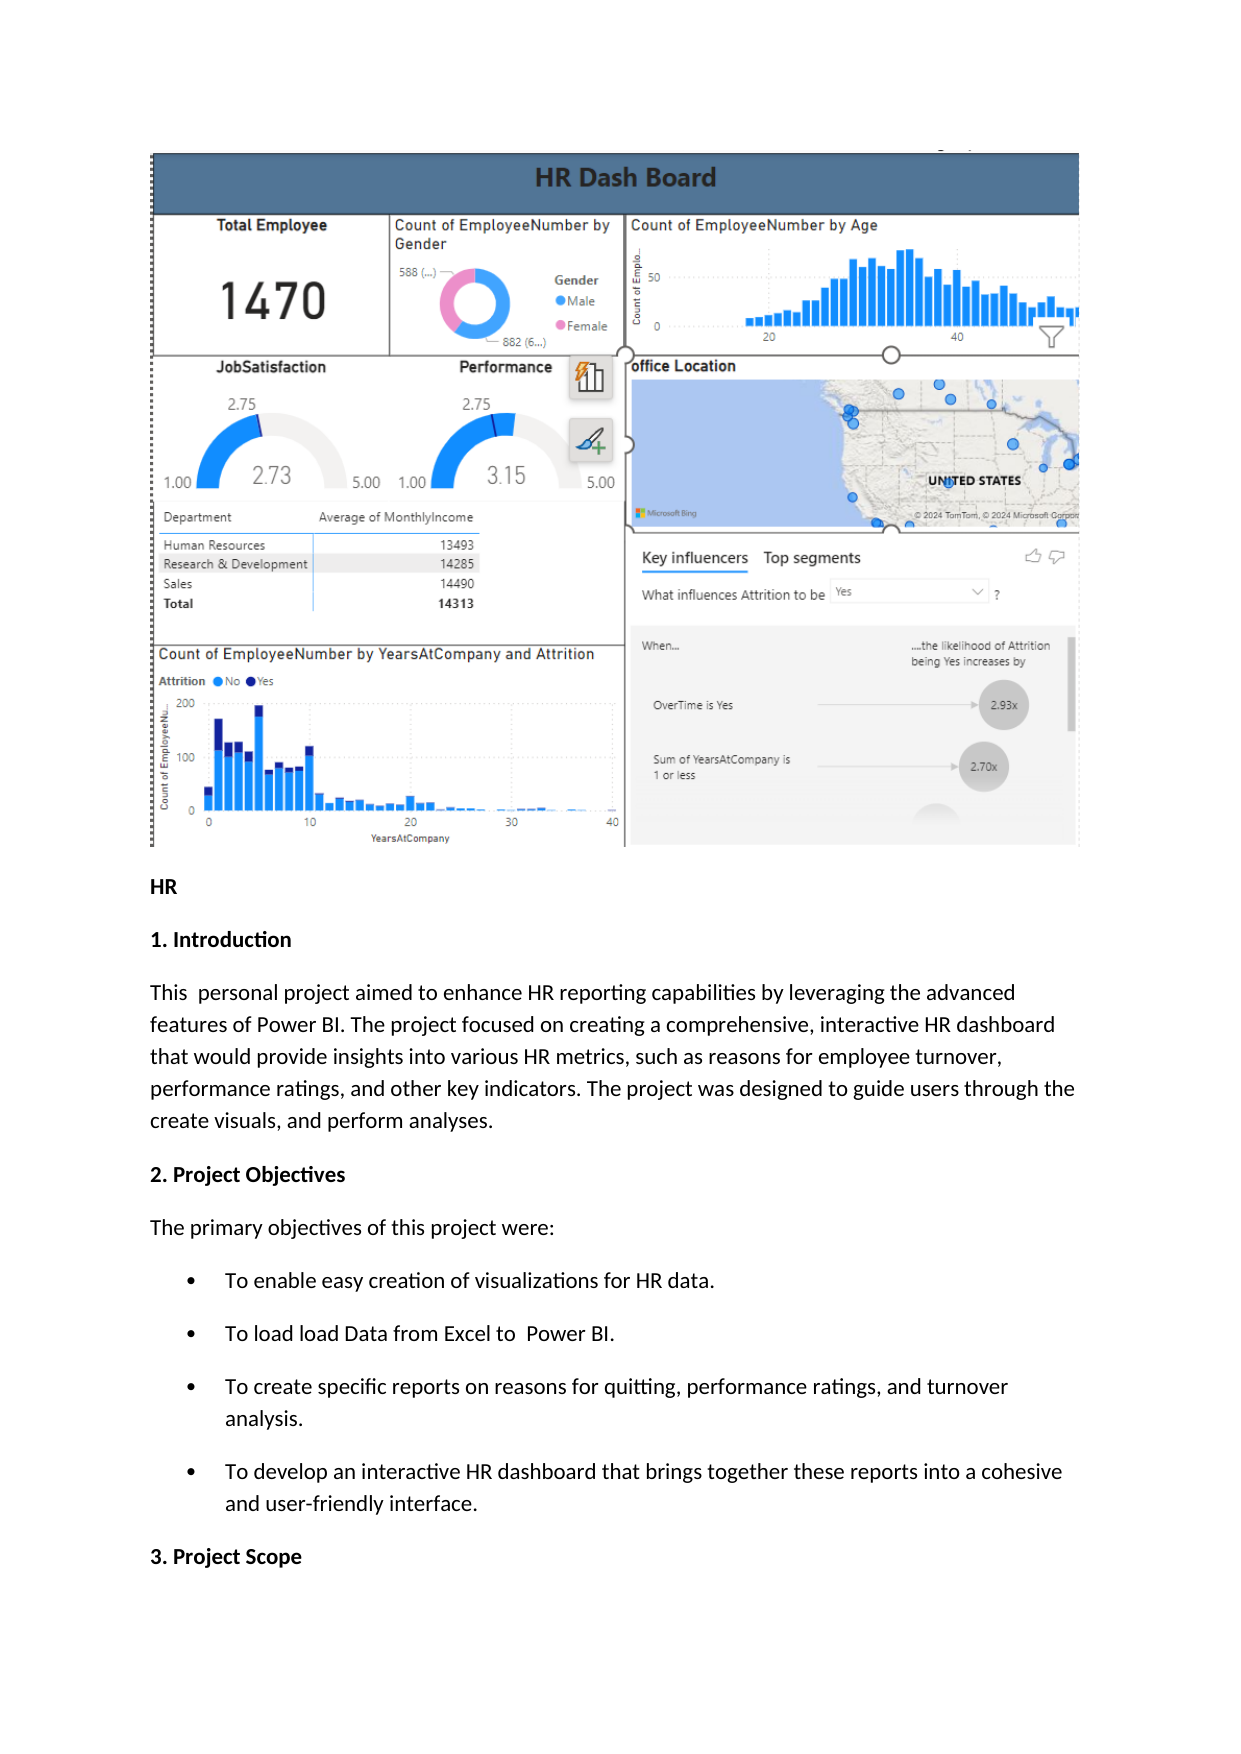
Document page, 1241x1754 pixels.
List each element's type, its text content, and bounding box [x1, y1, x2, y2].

list To enable easy creation of visualizations for HR data. [187, 1266, 1090, 1294]
list To develop an interactive HR dashboard that brings together these reports into a cohesive and user-friendly interface. [187, 1457, 1090, 1517]
text The primary objectives of this project were: [150, 1213, 1090, 1241]
text HR [150, 872, 1090, 900]
list To load load Data from Excel to Power BI. [187, 1319, 1090, 1347]
text This personal project aimed to enhance HR reporting capabilities by leveraging the advanced features of Power BI. The project focused on creating a comprehensive, interactive HR dashboard that would provide insights into various HR metrics, such as reasons for employee turnover, performance ratings, and other key indicators. The project was designed to guide users through the create visuals, and perform analyses. [150, 978, 1090, 1135]
text 2. Project Objectives [150, 1160, 1090, 1188]
list To create specific reports on reasons for quitting, performance ratings, and turnover analysis. [187, 1372, 1090, 1432]
text 3. Project Scope [150, 1542, 1090, 1570]
text 1. Introduction [150, 925, 1090, 953]
